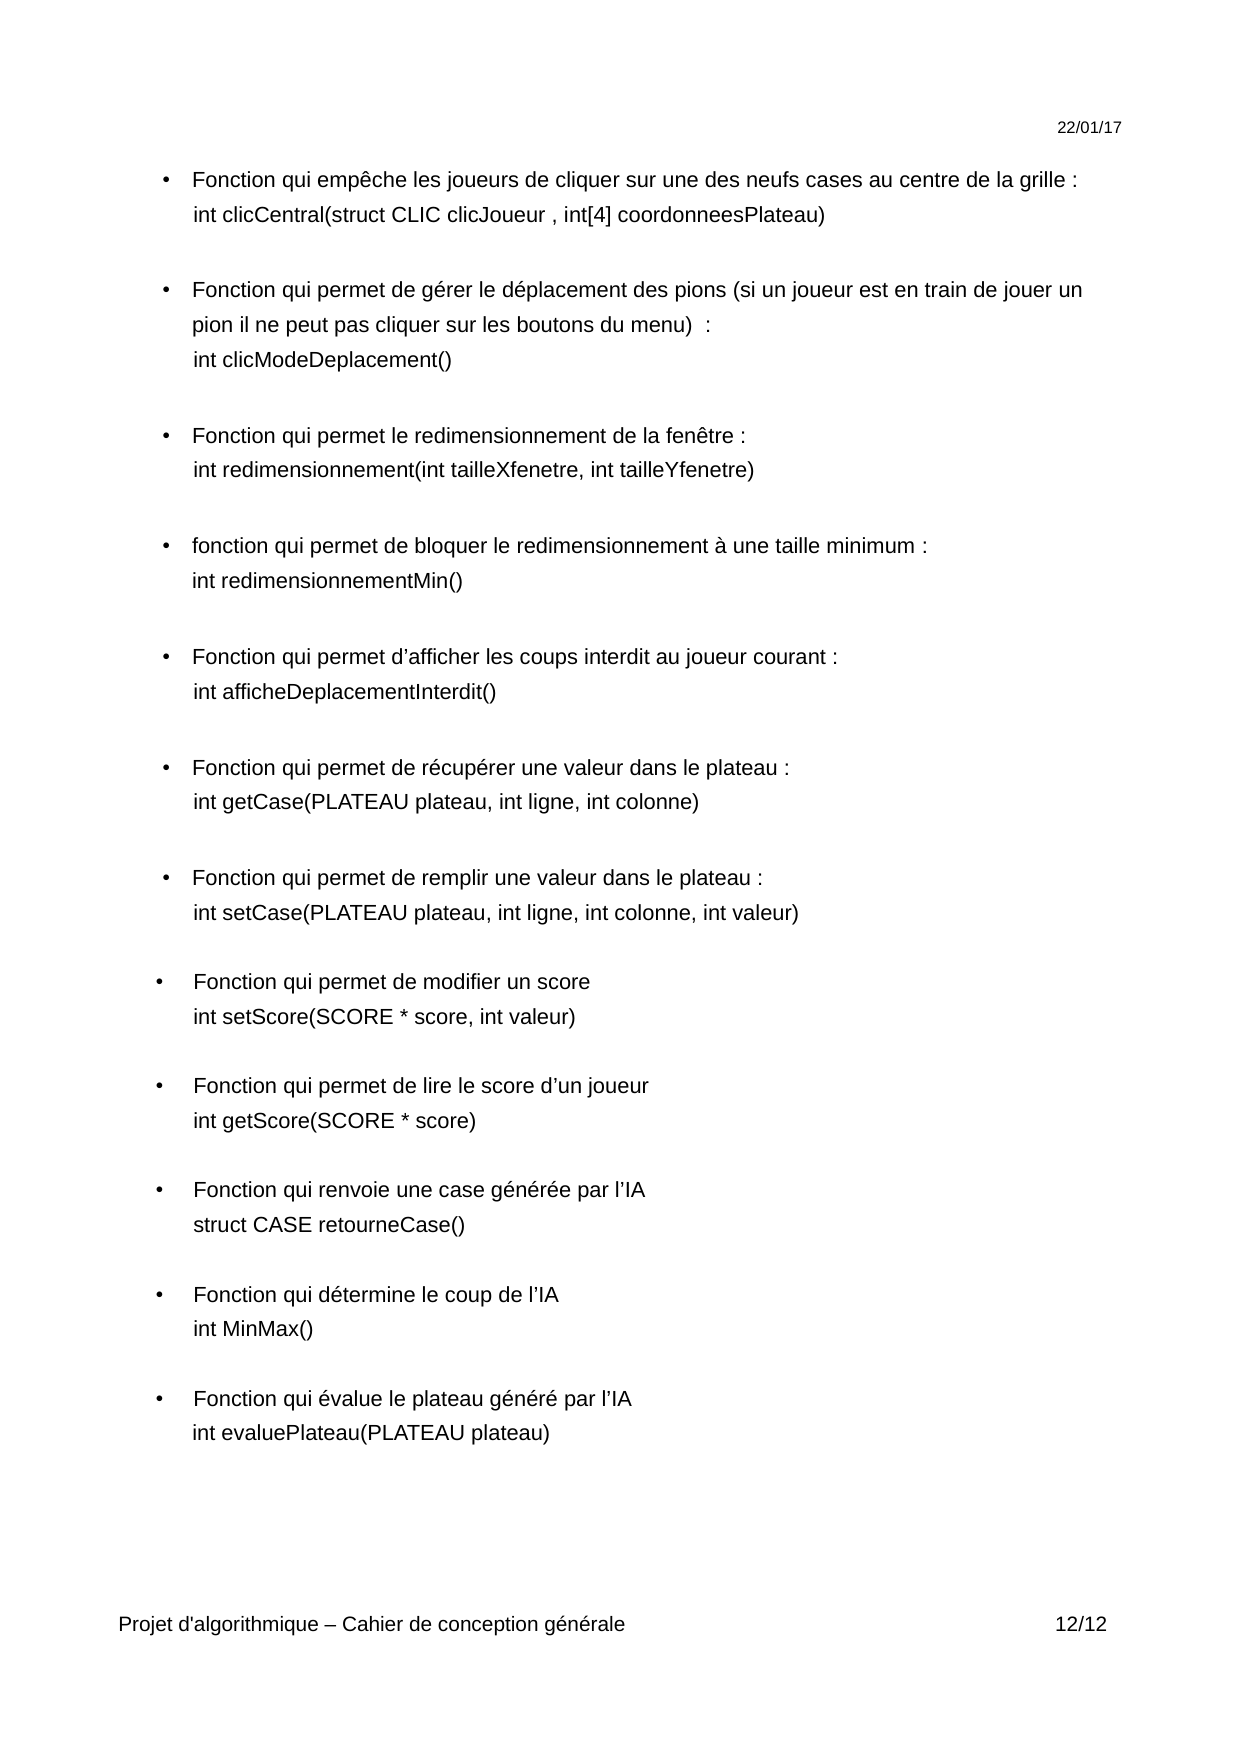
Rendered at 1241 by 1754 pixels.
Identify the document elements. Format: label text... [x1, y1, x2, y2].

list Fonction qui permet de remplir une valeur dans le plateau : [162, 865, 1122, 890]
list struct CASE retourneCase() [156, 1212, 1122, 1237]
text int clicCentral(struct CLIC clicJoueur , int[4] coordonneesPlateau) [118, 201, 1122, 227]
text int getCase(PLATEAU plateau, int ligne, int colonne) [118, 789, 1122, 814]
list Fonction qui permet le redimensionnement de la fenêtre : [162, 423, 1122, 448]
list int MinMax() [156, 1316, 1122, 1341]
text int afficheDeplacementInterdit() [118, 679, 1122, 704]
list Fonction qui détermine le coup de l’IA [156, 1281, 1122, 1307]
list int redimensionnementMin() [162, 568, 1122, 593]
list Fonction qui évalue le plateau généré par l’IA [156, 1386, 1122, 1411]
list Fonction qui permet de récupérer une valeur dans le plateau : [162, 754, 1122, 780]
list Fonction qui renvoie une case générée par l’IA [156, 1177, 1122, 1203]
text int setCase(PLATEAU plateau, int ligne, int colonne, int valeur) [118, 900, 1122, 925]
text int clicModeDeplacement() [118, 347, 1122, 372]
list fonction qui permet de bloquer le redimensionnement à une taille minimum : [162, 533, 1122, 558]
list Fonction qui empêche les joueurs de cliquer sur une des neufs cases au centre de la grille : [162, 167, 1122, 192]
text int redimensionnement(int tailleXfenetre, int tailleYfenetre) [118, 457, 1122, 483]
list Fonction qui permet de gérer le déplacement des pions (si un joueur est en train de jouer un pion il ne peut pas cliquer sur les boutons du menu) : [162, 277, 1122, 337]
list int getScore(SCORE * score) [156, 1108, 1122, 1133]
list Fonction qui permet de modifier un score [156, 969, 1122, 994]
list int setScore(SCORE * score, int valeur) [156, 1004, 1122, 1029]
list Fonction qui permet de lire le score d’un joueur [156, 1073, 1122, 1098]
text int evaluePlateau(PLATEAU plateau) [118, 1420, 1122, 1445]
list Fonction qui permet d’afficher les coups interdit au joueur courant : [162, 644, 1122, 669]
